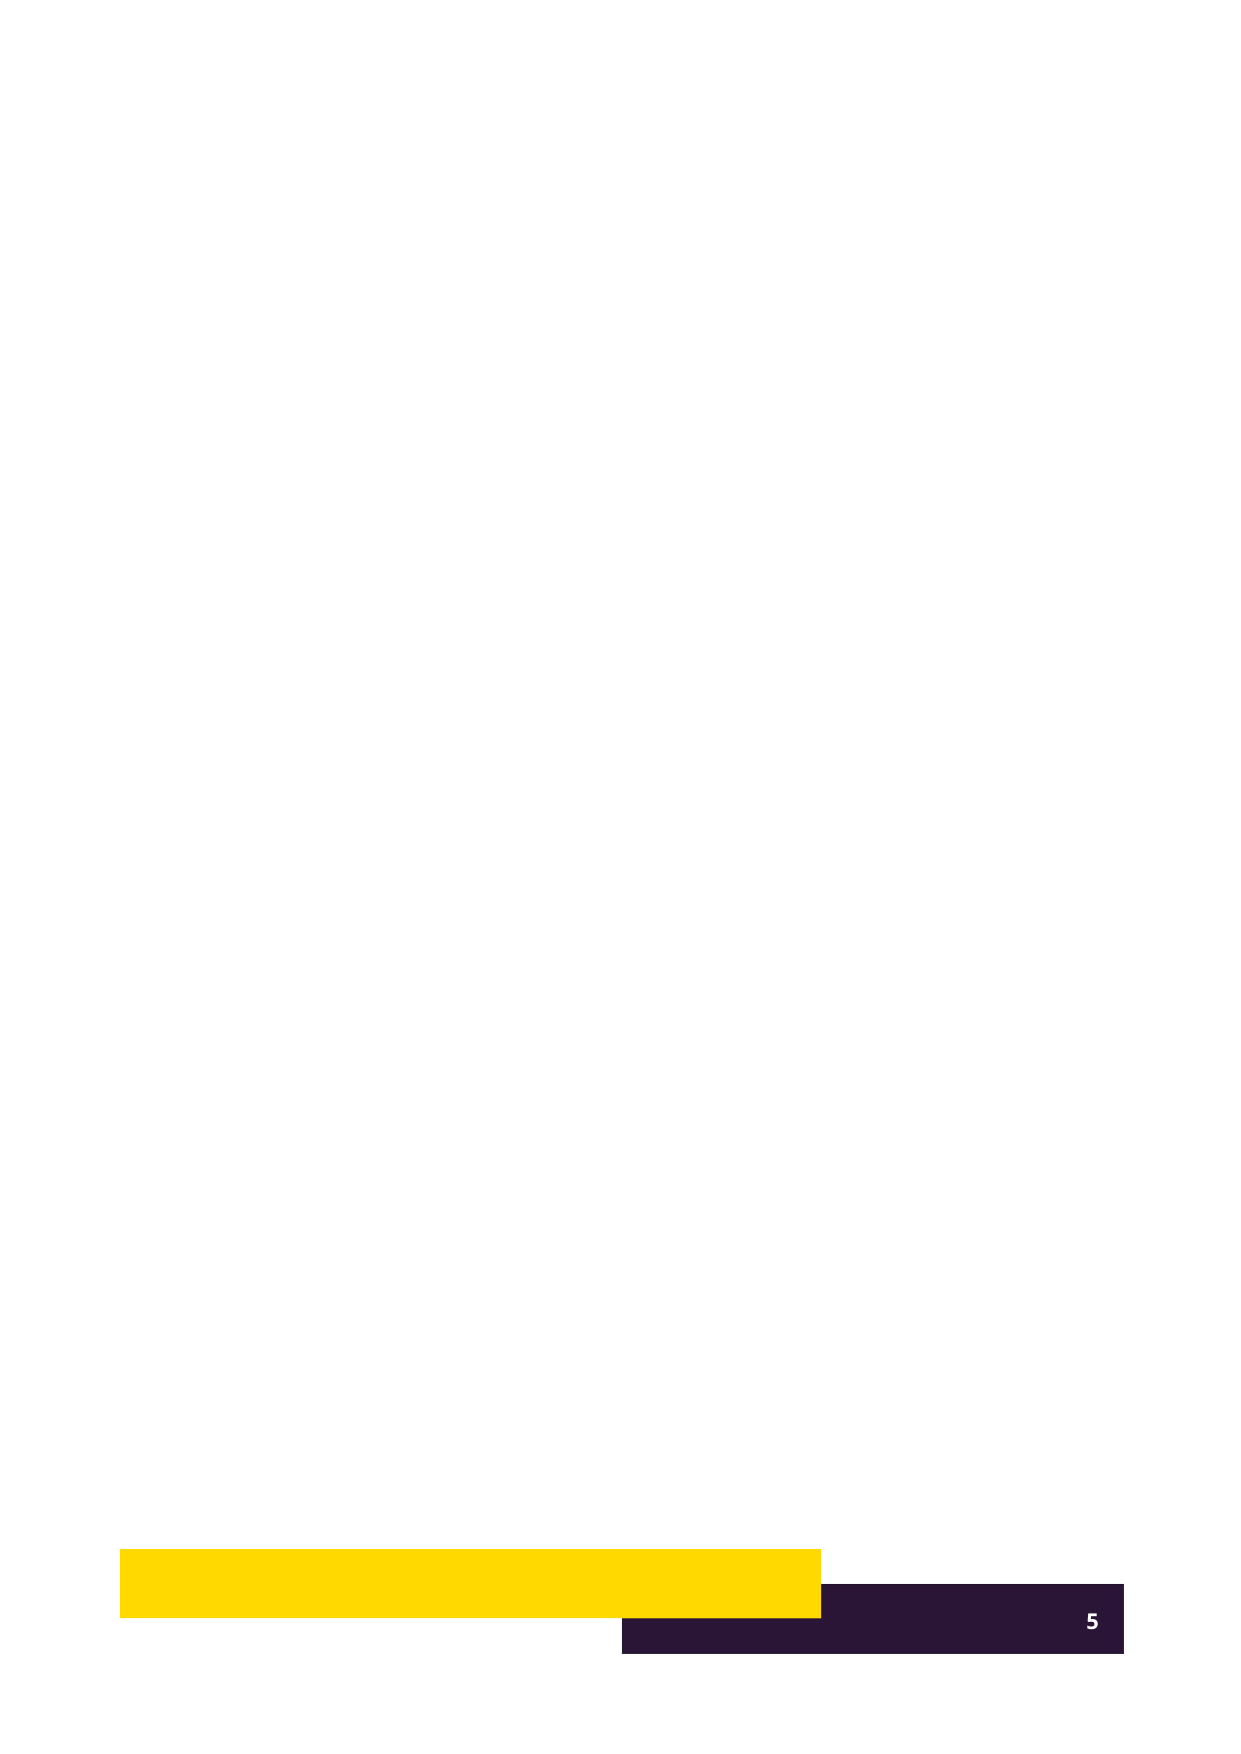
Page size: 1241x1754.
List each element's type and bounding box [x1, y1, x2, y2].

picture [119, 1549, 1124, 1654]
